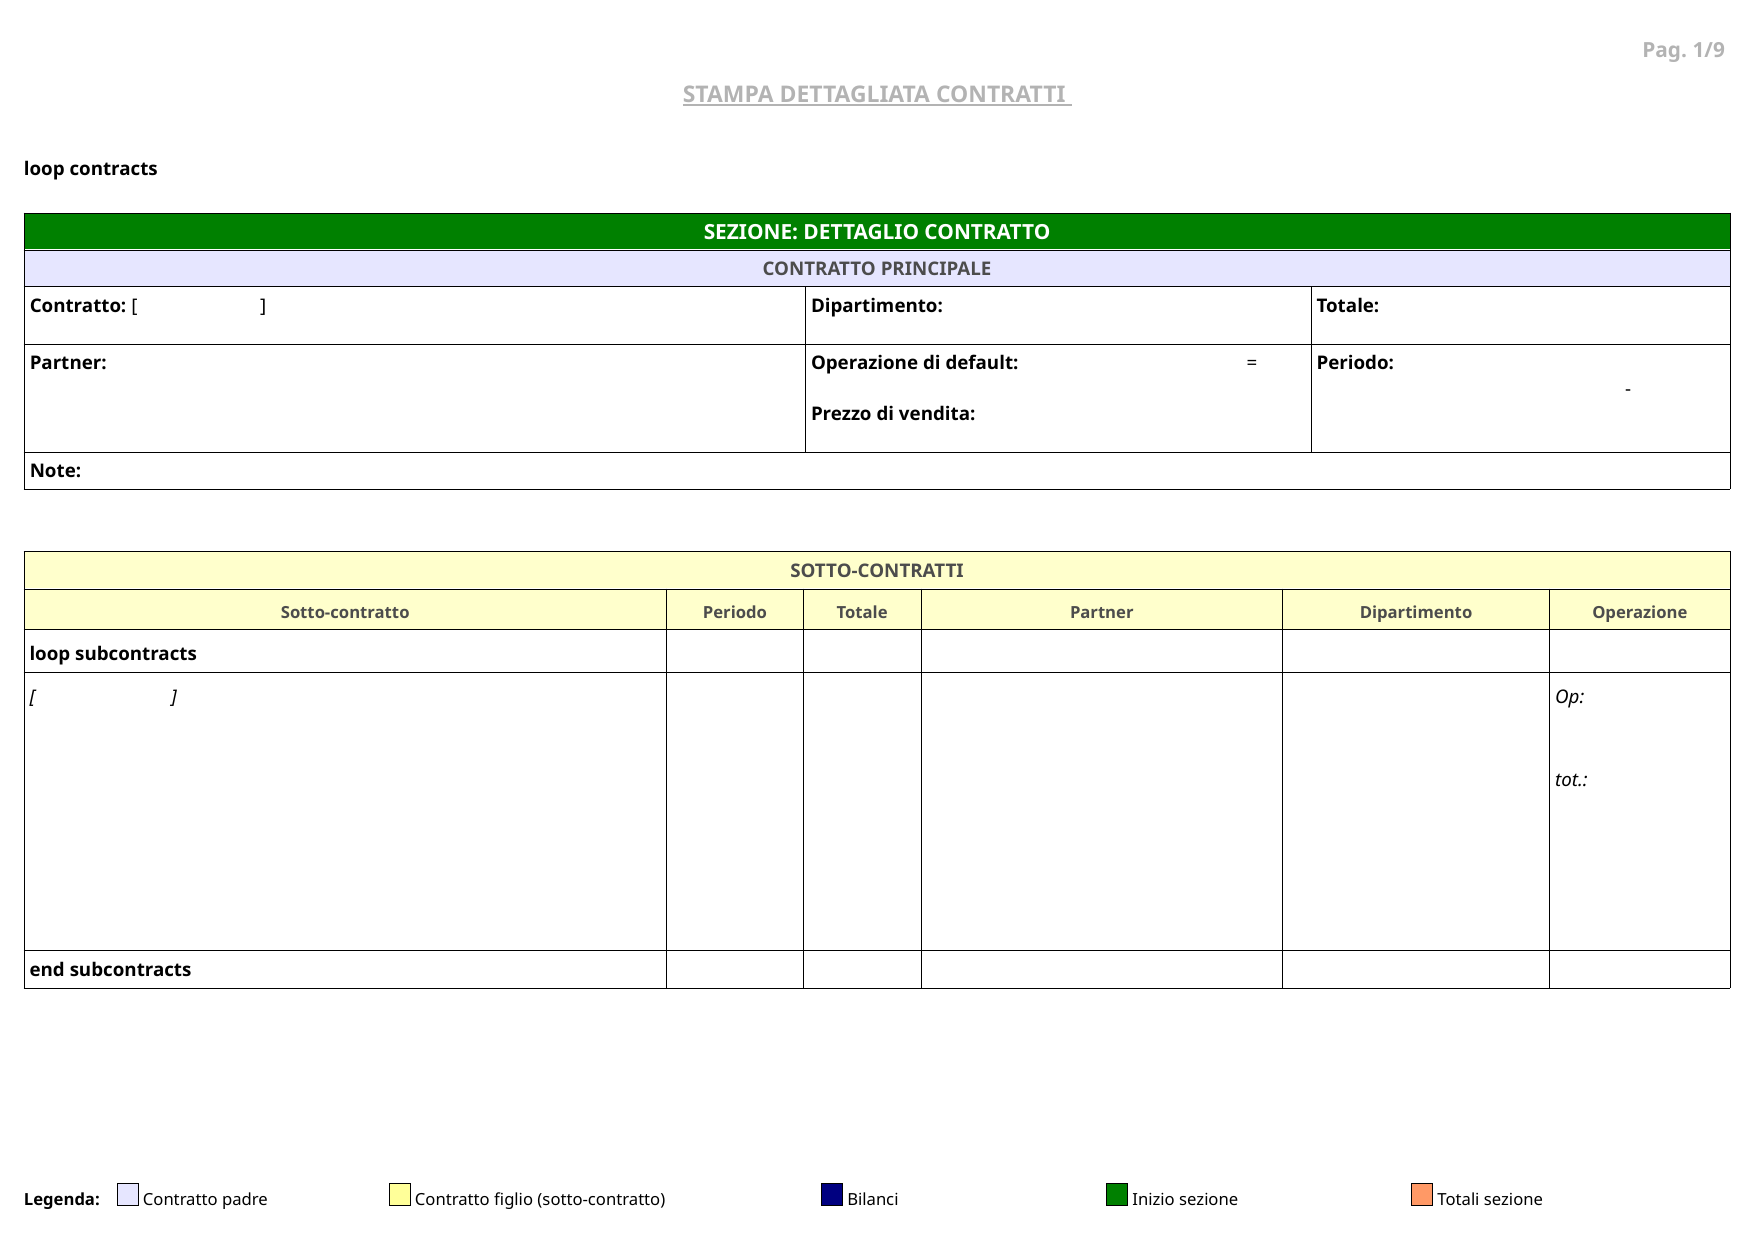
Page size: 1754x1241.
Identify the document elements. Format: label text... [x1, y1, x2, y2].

text </if> [24, 1013, 1730, 1041]
table_cell Totale [804, 590, 921, 629]
table_cell loop subcontracts [25, 630, 666, 672]
table_cell Totale: <formatLang(contract.total_amount)> <contract.currency_id.symbol> [1312, 287, 1730, 343]
table_cell [804, 630, 921, 672]
text </if> [24, 1070, 1730, 1098]
table_header SOTTO-CONTRATTI [25, 552, 1730, 588]
table_cell [922, 630, 1282, 672]
table_cell Operazione [1550, 590, 1730, 629]
table_cell <formatLang(contract.date_start, date=True) if contract.date_start else ""> <formatLang(contract.date, date=True) if contract.date else ""> [667, 673, 803, 950]
table_cell [1550, 630, 1730, 672]
table_cell Sotto-contratto [25, 590, 666, 629]
table_cell Op: <subcontract.default_operation> tot.: <formatLang(subcontract.total_amount_operation)> [1550, 673, 1730, 950]
table_cell Periodo: <formatLang(contract.date_start, date=True) if contract.date_start else ""> - <formatLang(contract.date, date=True) if contract.date else ""> [1312, 345, 1730, 452]
table_cell [1550, 951, 1730, 987]
table_cell Partner [922, 590, 1282, 629]
table_cell CONTRATTO PRINCIPALE [25, 251, 1730, 255]
table_cell <subcontract.department_id.name> [1283, 673, 1549, 950]
table_cell Dipartimento [1283, 590, 1549, 629]
table_cell [667, 951, 803, 987]
table_cell CONTRATTO PRINCIPALE [25, 281, 1730, 286]
table_cell [667, 630, 803, 672]
table_cell Note: <contract.description> [25, 453, 1730, 488]
text <if test="contract.location_filtered"> [24, 1041, 1730, 1070]
text <if test="not test_part('invoice', data)"> [24, 1104, 1730, 1133]
table_cell [1283, 630, 1549, 672]
table_cell <formatLang(subcontract.total_amount)> <contract.currency_id.symbol> [804, 673, 921, 950]
table_header SEZIONE: DETTAGLIO CONTRATTO [25, 245, 1730, 249]
table_cell [1283, 951, 1549, 987]
table_cell Periodo [667, 590, 803, 629]
text <reset_counters()> [24, 187, 1730, 213]
table_cell Dipartimento: <contract.department_id.name> [806, 287, 1311, 343]
table_cell [922, 951, 1282, 987]
table_cell <contract.partner_id.name> [922, 673, 1282, 950]
text <if test="contract.has_subcontract"> [24, 523, 1730, 551]
table_cell end subcontracts [25, 951, 666, 987]
table_cell [804, 951, 921, 987]
table_cell Operazione di default: <contract.default_operation> = <contract.total_amount_operation> Prezzo di vendita: <contract.price_operation> [806, 345, 1311, 452]
table_cell Contratto: [<contract.code>] <contract.name> [25, 287, 805, 343]
table_cell Partner: <contract.partner_id.name> [25, 345, 805, 452]
text <setLang('it_IT')> loop contracts [24, 139, 1730, 181]
table_cell [<subcontract.code>] <subcontract.name> [25, 673, 666, 950]
